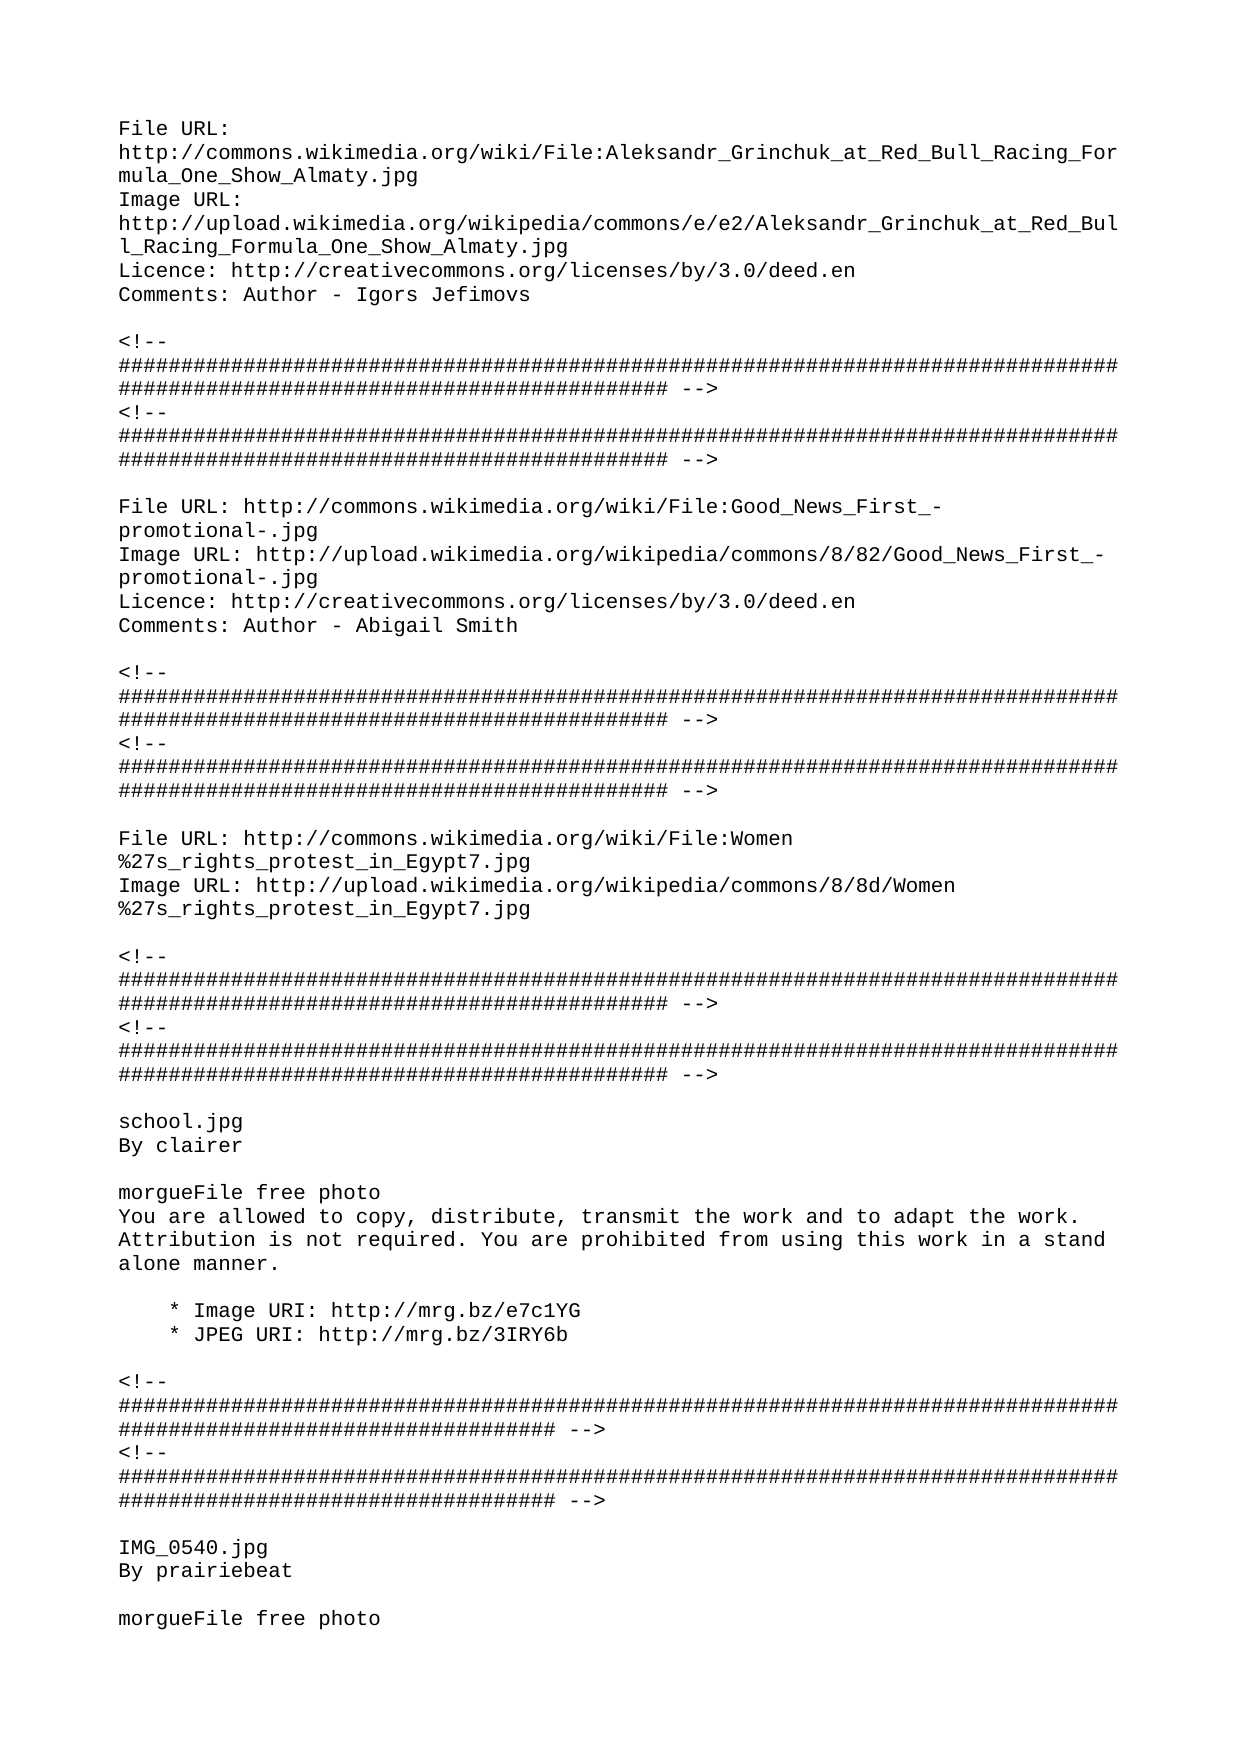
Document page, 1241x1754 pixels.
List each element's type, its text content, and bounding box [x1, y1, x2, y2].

text <!-- ############################################################################################################################ --> [118, 1017, 1122, 1088]
text morgueFile free photo [118, 1182, 1122, 1206]
text <!-- ################################################################################################################### --> [118, 1371, 1122, 1442]
text Image URL: http://upload.wikimedia.org/wikipedia/commons/8/8d/Women%27s_rights_protest_in_Egypt7.jpg [118, 875, 1122, 922]
text * Image URI: http://mrg.bz/e7c1YG [118, 1300, 1122, 1324]
text school.jpg [118, 1111, 1122, 1135]
text Comments: Author - Igors Jefimovs [118, 284, 1122, 307]
text By clairer [118, 1135, 1122, 1158]
text By prairiebeat [118, 1561, 1122, 1584]
text File URL: http://commons.wikimedia.org/wiki/File:Women%27s_rights_protest_in_Egypt7.jpg [118, 827, 1122, 875]
text IMG_0540.jpg [118, 1537, 1122, 1561]
text You are allowed to copy, distribute, transmit the work and to adapt the work. Attribution is not required. You are prohibited from using this work in a stand alone manner. [118, 1206, 1122, 1277]
text * JPEG URI: http://mrg.bz/3IRY6b [118, 1324, 1122, 1348]
text File URL: http://commons.wikimedia.org/wiki/File:Good_News_First_-promotional-.jpg [118, 496, 1122, 544]
text <!-- ############################################################################################################################ --> [118, 946, 1122, 1017]
text Image URL: http://upload.wikimedia.org/wikipedia/commons/8/82/Good_News_First_-promotional-.jpg [118, 544, 1122, 591]
text <!-- ################################################################################################################### --> [118, 1442, 1122, 1513]
text Licence: http://creativecommons.org/licenses/by/3.0/deed.en [118, 591, 1122, 615]
text Image URL: http://upload.wikimedia.org/wikipedia/commons/e/e2/Aleksandr_Grinchuk_at_Red_Bull_Racing_Formula_One_Show_Almaty.jpg [118, 189, 1122, 260]
text <!-- ############################################################################################################################ --> [118, 733, 1122, 804]
text <!-- ############################################################################################################################ --> [118, 331, 1122, 402]
text Licence: http://creativecommons.org/licenses/by/3.0/deed.en [118, 260, 1122, 284]
text <!-- ############################################################################################################################ --> [118, 662, 1122, 733]
text File URL: http://commons.wikimedia.org/wiki/File:Aleksandr_Grinchuk_at_Red_Bull_Racing_Formula_One_Show_Almaty.jpg [118, 118, 1122, 189]
text Comments: Author - Abigail Smith [118, 615, 1122, 638]
text morgueFile free photo [118, 1608, 1122, 1631]
text <!-- ############################################################################################################################ --> [118, 402, 1122, 473]
